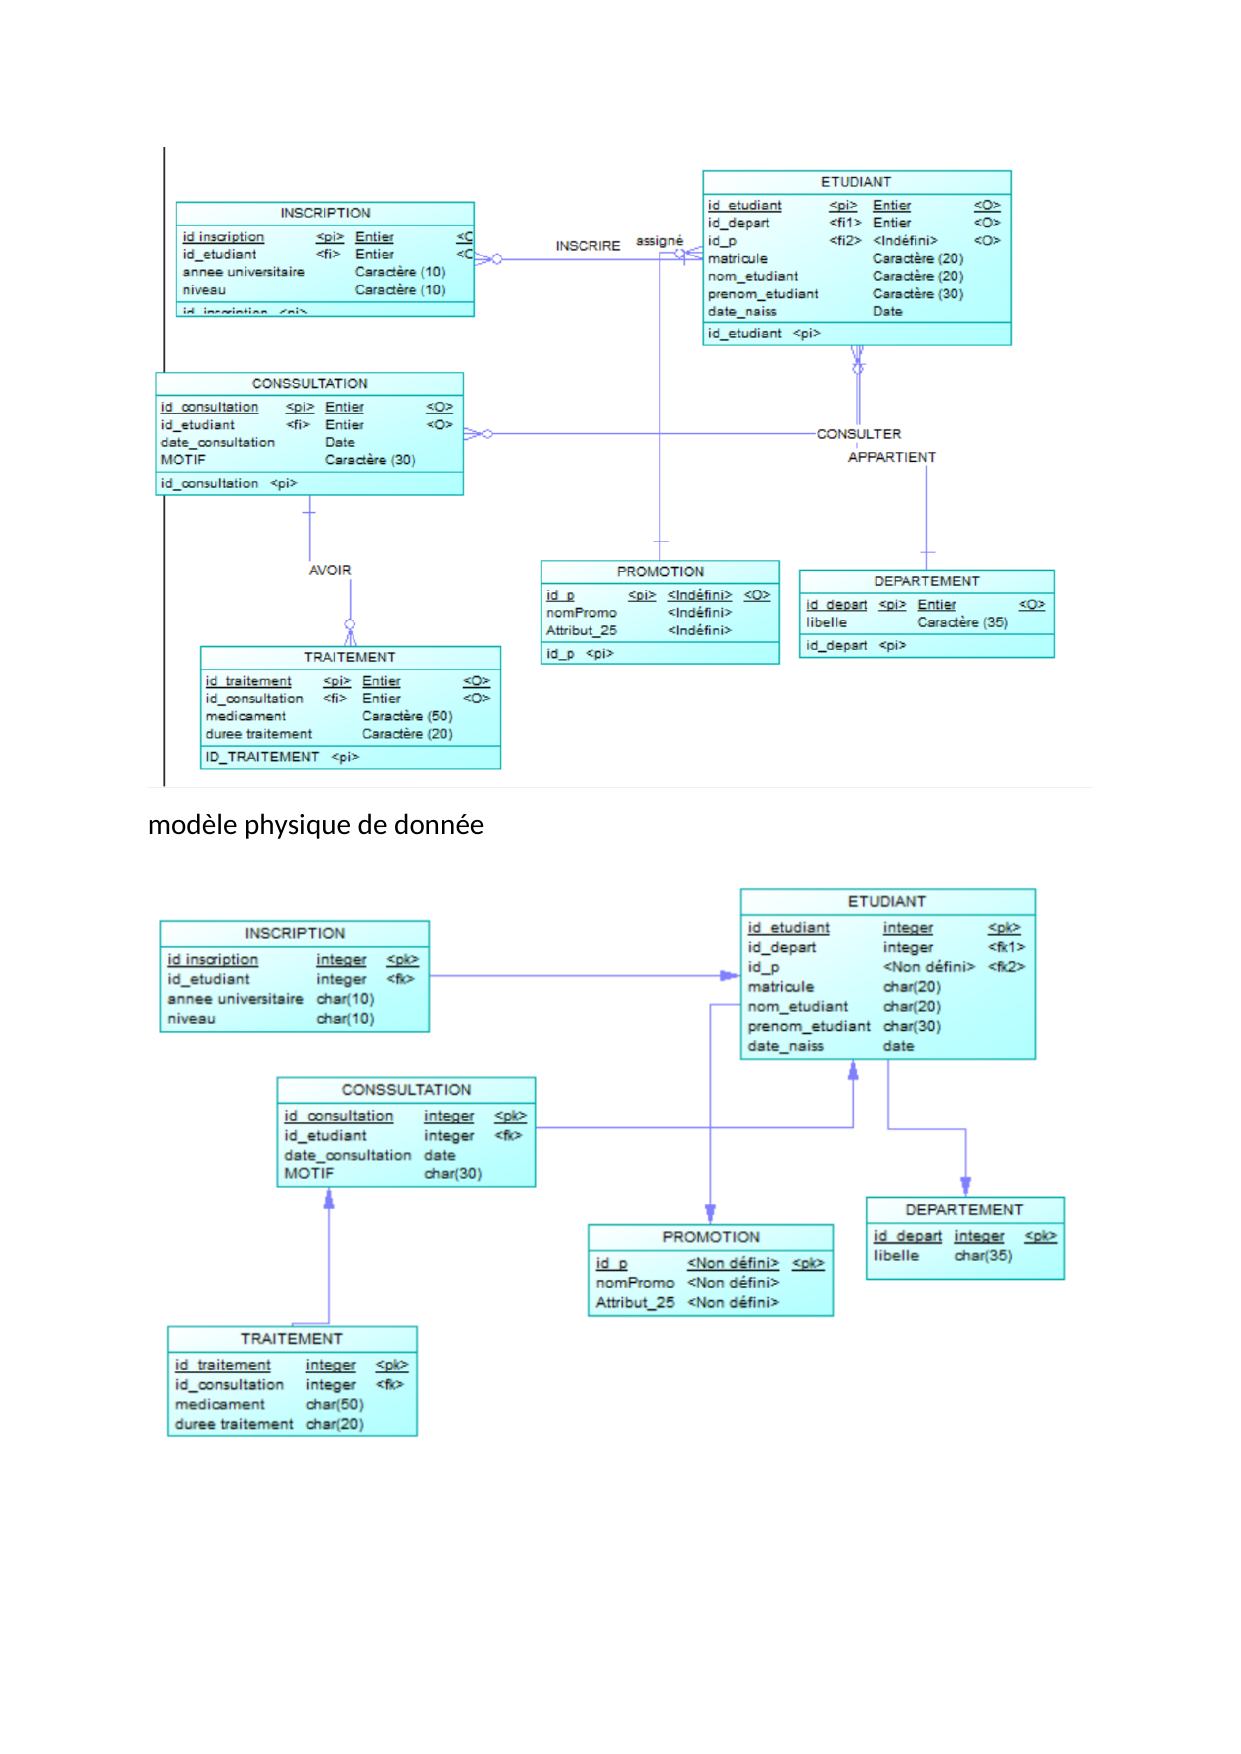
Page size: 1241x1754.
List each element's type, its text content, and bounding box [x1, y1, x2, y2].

text modèle physique de donnée [148, 806, 1093, 842]
